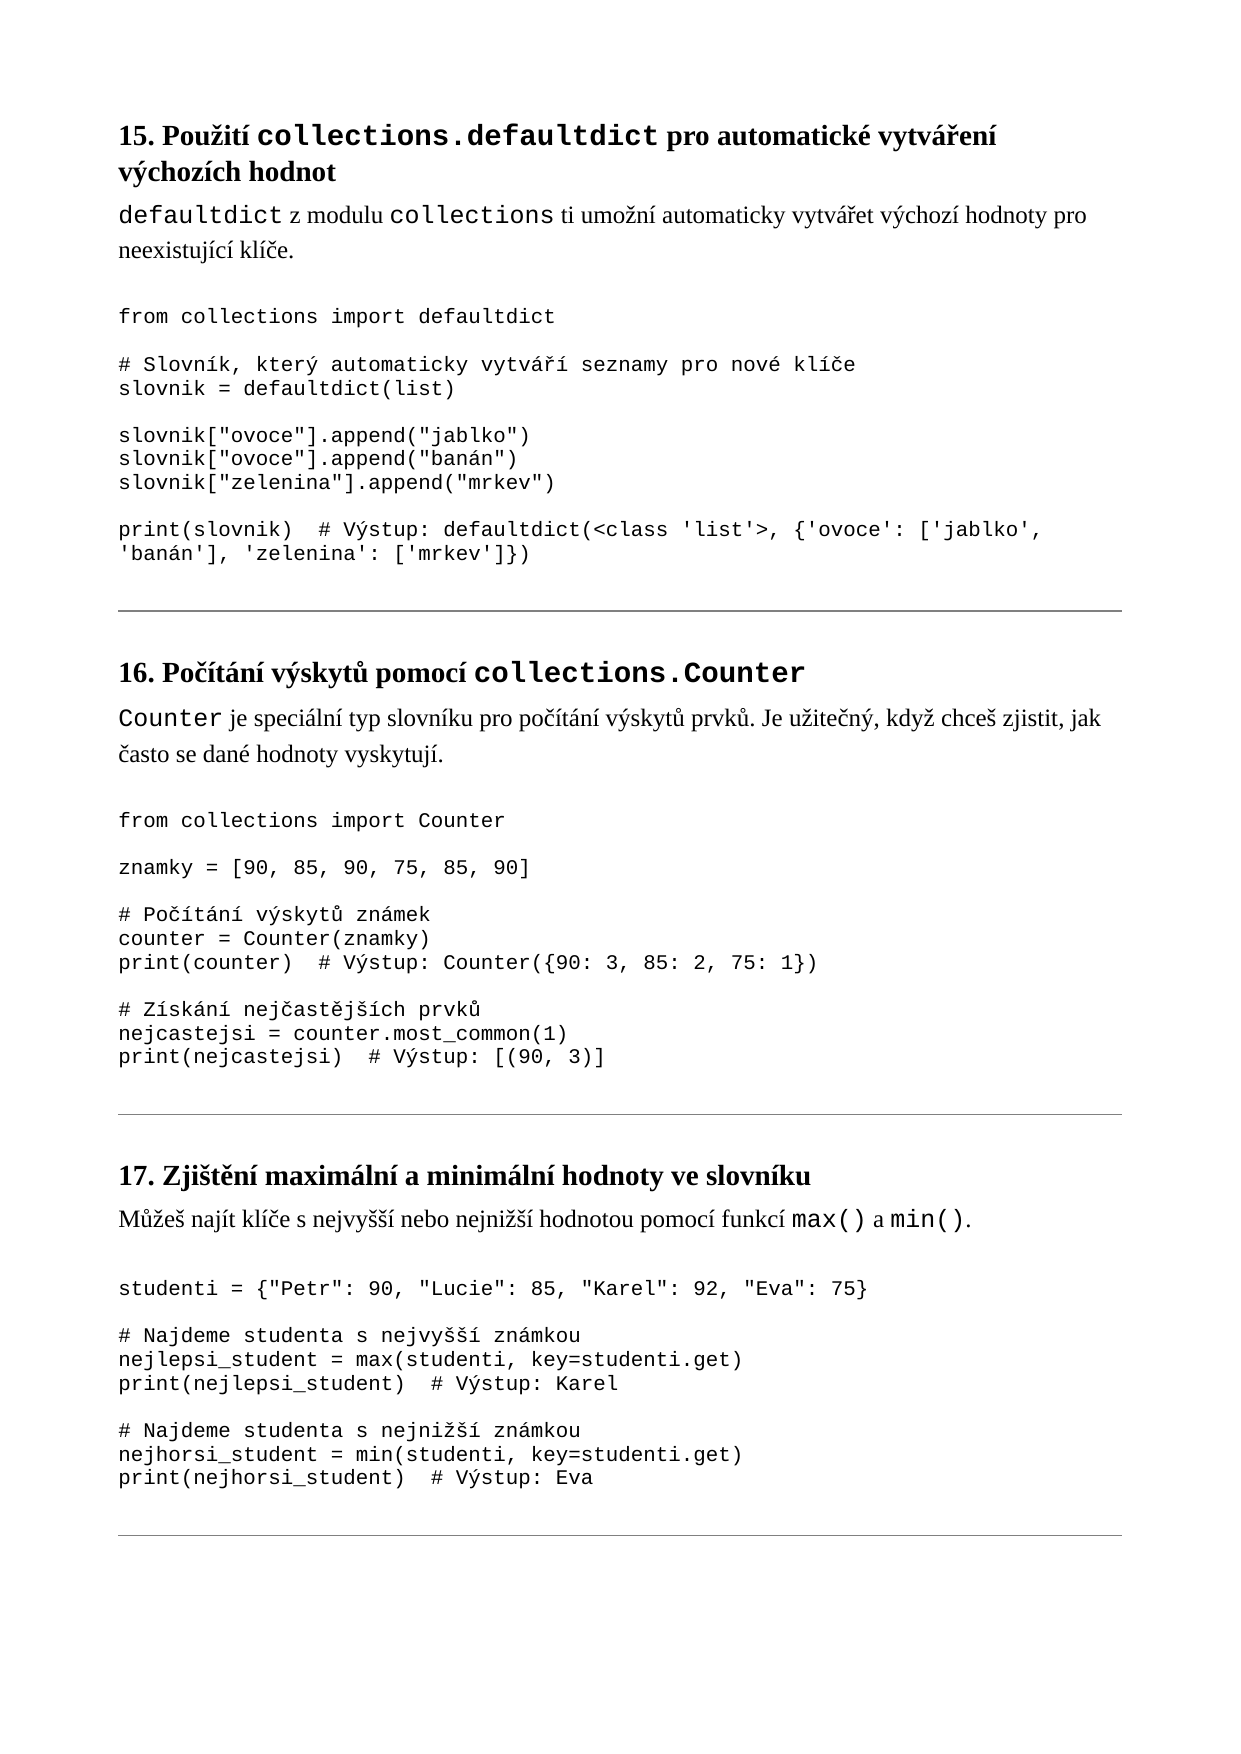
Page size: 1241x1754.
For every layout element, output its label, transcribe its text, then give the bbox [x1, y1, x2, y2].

text nejlepsi_student = max(studenti, key=studenti.get) [118, 1349, 1122, 1373]
text # Najdeme studenta s nejvyšší známkou [118, 1325, 1122, 1349]
text print(nejhorsi_student) # Výstup: Eva [118, 1467, 1122, 1491]
subtitle 16. Počítání výskytů pomocí collections.Counter [118, 655, 1122, 691]
text print(slovnik) # Výstup: defaultdict(<class 'list'>, {'ovoce': ['jablko', 'banán'], 'zelenina': ['mrkev']}) [118, 519, 1122, 567]
text slovnik = defaultdict(list) [118, 377, 1122, 401]
text znamky = [90, 85, 90, 75, 85, 90] [118, 857, 1122, 881]
text slovnik["ovoce"].append("jablko") [118, 425, 1122, 448]
text nejcastejsi = counter.most_common(1) [118, 1023, 1122, 1046]
subtitle 15. Použití collections.defaultdict pro automatické vytváření výchozích hodnot [118, 118, 1122, 188]
text from collections import defaultdict [118, 307, 1122, 330]
text print(nejlepsi_student) # Výstup: Karel [118, 1373, 1122, 1396]
text # Slovník, který automaticky vytváří seznamy pro nové klíče [118, 354, 1122, 377]
text slovnik["ovoce"].append("banán") [118, 448, 1122, 472]
text nejhorsi_student = min(studenti, key=studenti.get) [118, 1443, 1122, 1467]
text # Najdeme studenta s nejnižší známkou [118, 1420, 1122, 1443]
text counter = Counter(znamky) [118, 928, 1122, 952]
text Můžeš najít klíče s nejvyšší nebo nejnižší hodnotou pomocí funkcí max() a min(). [118, 1204, 1122, 1235]
text studenti = {"Petr": 90, "Lucie": 85, "Karel": 92, "Eva": 75} [118, 1278, 1122, 1302]
text Counter je speciální typ slovníku pro počítání výskytů prvků. Je užitečný, když chceš zjistit, jak často se dané hodnoty vyskytují. [118, 703, 1122, 767]
text from collections import Counter [118, 810, 1122, 833]
text print(counter) # Výstup: Counter({90: 3, 85: 2, 75: 1}) [118, 952, 1122, 975]
text slovnik["zelenina"].append("mrkev") [118, 472, 1122, 496]
subtitle 17. Zjištění maximální a minimální hodnoty ve slovníku [118, 1158, 1122, 1192]
text defaultdict z modulu collections ti umožní automaticky vytvářet výchozí hodnoty pro neexistující klíče. [118, 200, 1122, 264]
text # Získání nejčastějších prvků [118, 999, 1122, 1023]
text # Počítání výskytů známek [118, 904, 1122, 928]
text print(nejcastejsi) # Výstup: [(90, 3)] [118, 1046, 1122, 1070]
